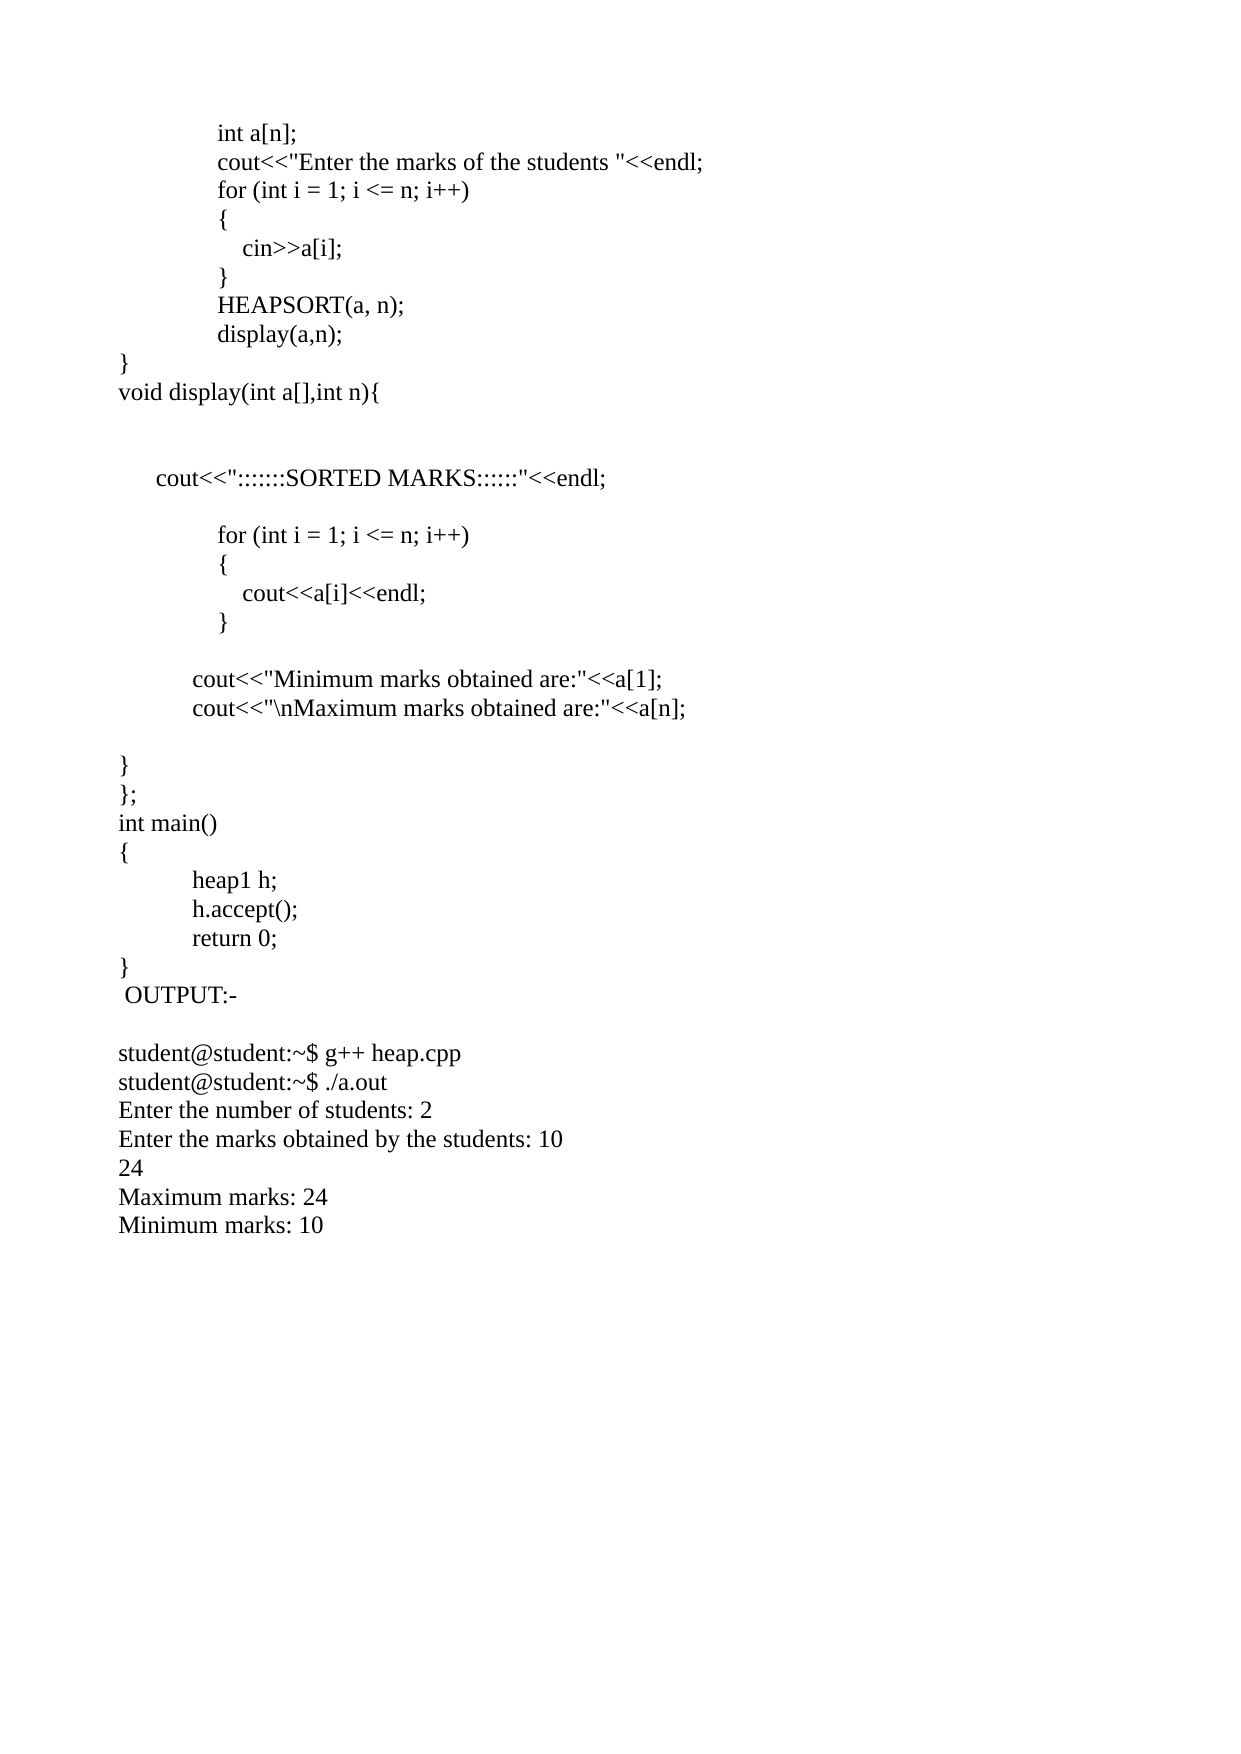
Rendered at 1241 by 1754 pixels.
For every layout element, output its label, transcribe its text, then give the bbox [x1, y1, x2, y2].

text { [118, 204, 1122, 233]
text display(a,n); [118, 319, 1122, 348]
text } [118, 607, 1122, 636]
text { [118, 549, 1122, 578]
text return 0; [118, 923, 1122, 952]
text int main() [118, 808, 1122, 837]
text cout<<":::::::SORTED MARKS::::::"<<endl; [118, 463, 1122, 492]
text h.accept(); [118, 894, 1122, 923]
text cout<<"\nMaximum marks obtained are:"<<a[n]; [118, 693, 1122, 722]
text Enter the marks obtained by the students: 10 [118, 1124, 1122, 1153]
text student@student:~$ ./a.out [118, 1067, 1122, 1096]
text 24 [118, 1153, 1122, 1182]
text void display(int a[],int n){ [118, 377, 1122, 406]
text { [118, 837, 1122, 866]
text for (int i = 1; i <= n; i++) [118, 521, 1122, 549]
text HEAPSORT(a, n); [118, 291, 1122, 319]
text cin>>a[i]; [118, 233, 1122, 262]
text cout<<"Enter the marks of the students "<<endl; [118, 147, 1122, 176]
text heap1 h; [118, 866, 1122, 894]
text Minimum marks: 10 [118, 1211, 1122, 1239]
text Maximum marks: 24 [118, 1182, 1122, 1211]
text } [118, 262, 1122, 291]
text } [118, 348, 1122, 377]
text } [118, 952, 1122, 981]
text cout<<a[i]<<endl; [118, 578, 1122, 607]
text }; [118, 779, 1122, 808]
text for (int i = 1; i <= n; i++) [118, 176, 1122, 204]
text } [118, 751, 1122, 779]
text int a[n]; [118, 118, 1122, 147]
text student@student:~$ g++ heap.cpp [118, 1038, 1122, 1067]
text Enter the number of students: 2 [118, 1096, 1122, 1124]
text cout<<"Minimum marks obtained are:"<<a[1]; [118, 664, 1122, 693]
text OUTPUT:- [118, 981, 1122, 1009]
